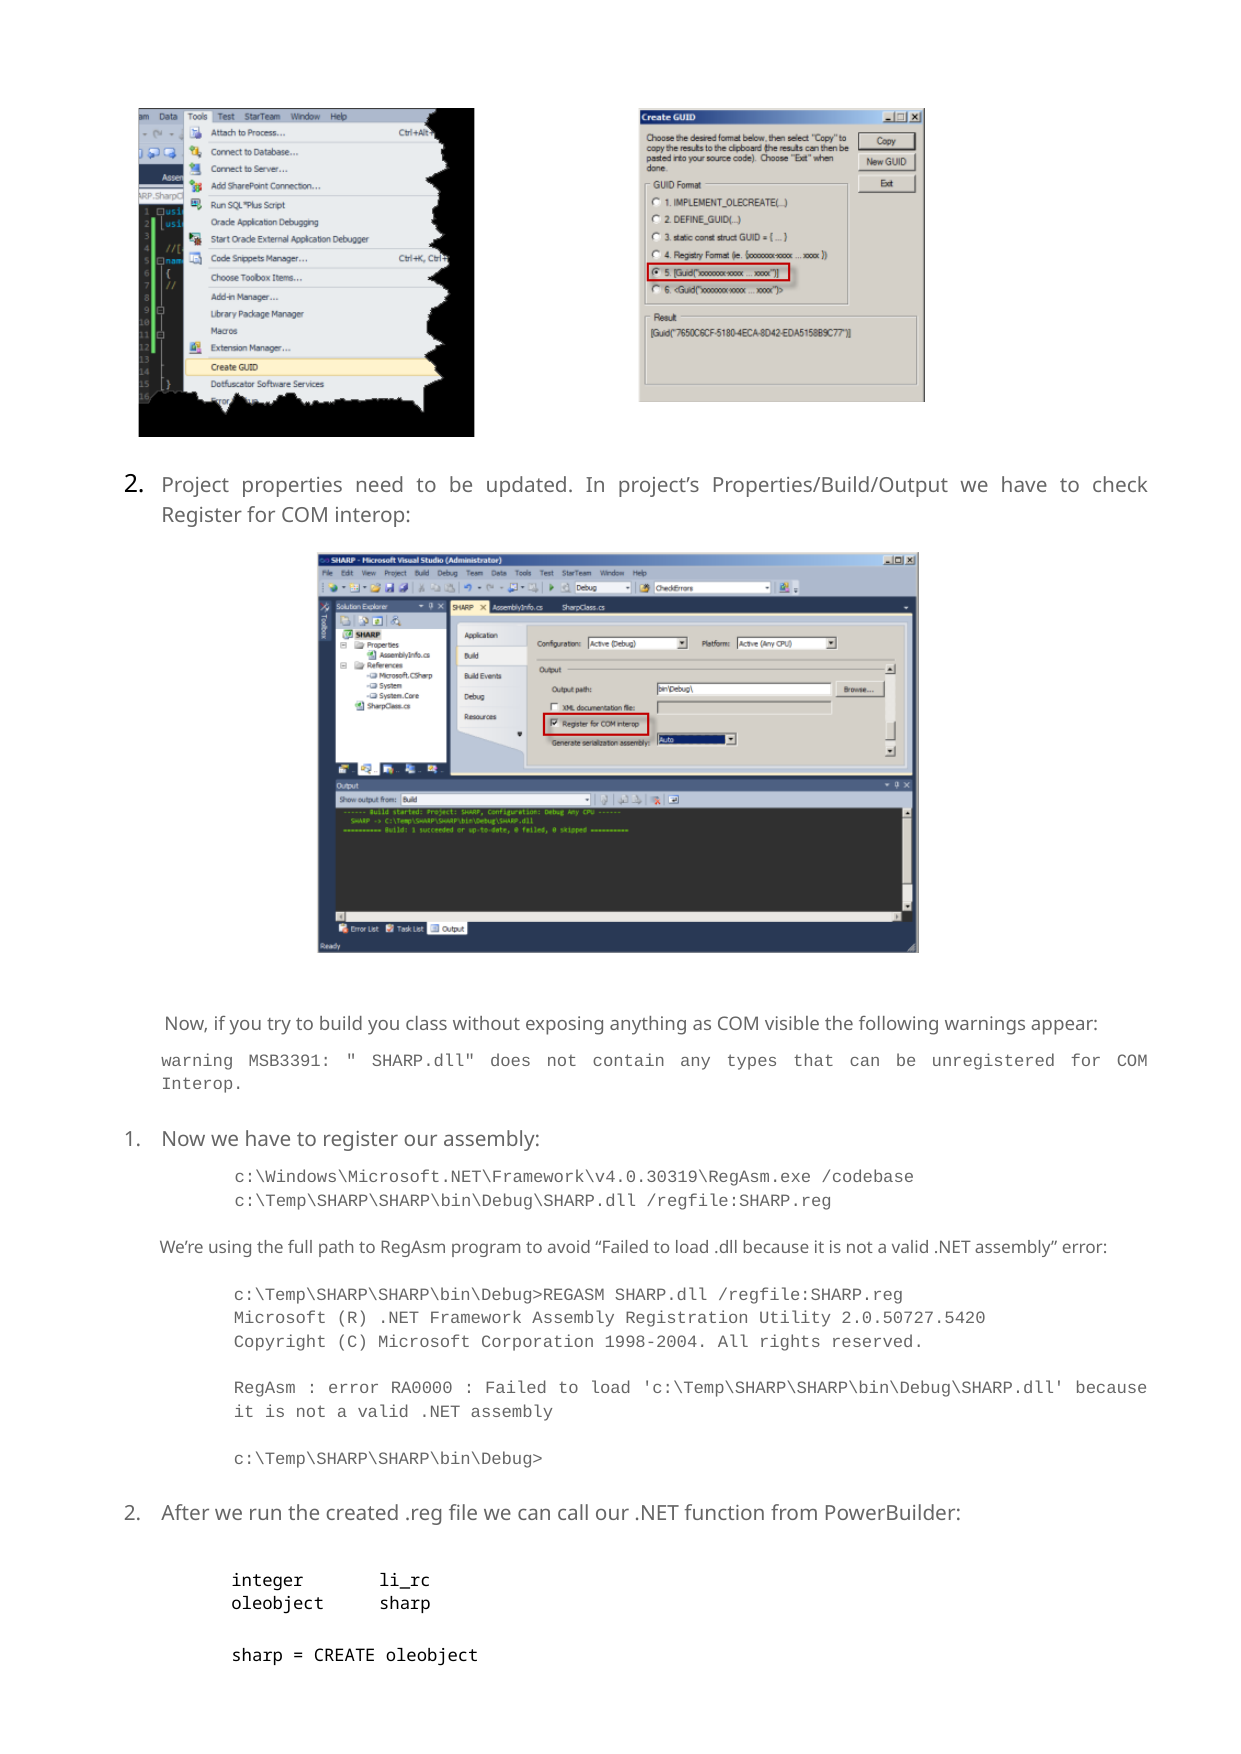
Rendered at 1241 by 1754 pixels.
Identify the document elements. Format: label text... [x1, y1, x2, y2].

text c:\Temp\SHARP\SHARP\bin\Debug> [234, 1446, 1149, 1469]
text Microsoft (R) .NET Framework Assembly Registration Utility 2.0.50727.5420 [234, 1305, 1149, 1329]
list After we run the created .reg file we can call our .NET function from PowerBuilder: [123, 1498, 1149, 1527]
text c:\Temp\SHARP\SHARP\bin\Debug\SHARP.dll /regfile:SHARP.reg [234, 1188, 1149, 1212]
text Now, if you try to build you class without exposing anything as COM visible the following warnings appear: [164, 1010, 1149, 1036]
text c:\Windows\Microsoft.NET\Framework\v4.0.30319\RegAsm.exe /codebase [234, 1165, 1149, 1188]
text warning MSB3391: " SHARP.dll" does not contain any types that can be unregistered for COM Interop. [161, 1048, 1149, 1095]
list Project properties need to be updated. In project’s Properties/Build/Output we have to check Register for COM interop: [123, 466, 1149, 528]
text integer li_rc [231, 1568, 1149, 1591]
list Now we have to register our assembly: [123, 1124, 1149, 1152]
text c:\Temp\SHARP\SHARP\bin\Debug>REGASM SHARP.dll /regfile:SHARP.reg [234, 1282, 1149, 1305]
text sharp = CREATE oleobject [231, 1643, 1149, 1667]
text We’re using the full path to RegAsm program to avoid “Failed to load .dll because it is not a valid .NET assembly” error: [159, 1235, 1149, 1258]
text RegAsm : error RA0000 : Failed to load 'c:\Temp\SHARP\SHARP\bin\Debug\SHARP.dll' because it is not a valid .NET assembly [234, 1376, 1149, 1422]
text oleobject sharp [231, 1591, 1149, 1615]
text Copyright (C) Microsoft Corporation 1998-2004. All rights reserved. [234, 1329, 1149, 1352]
